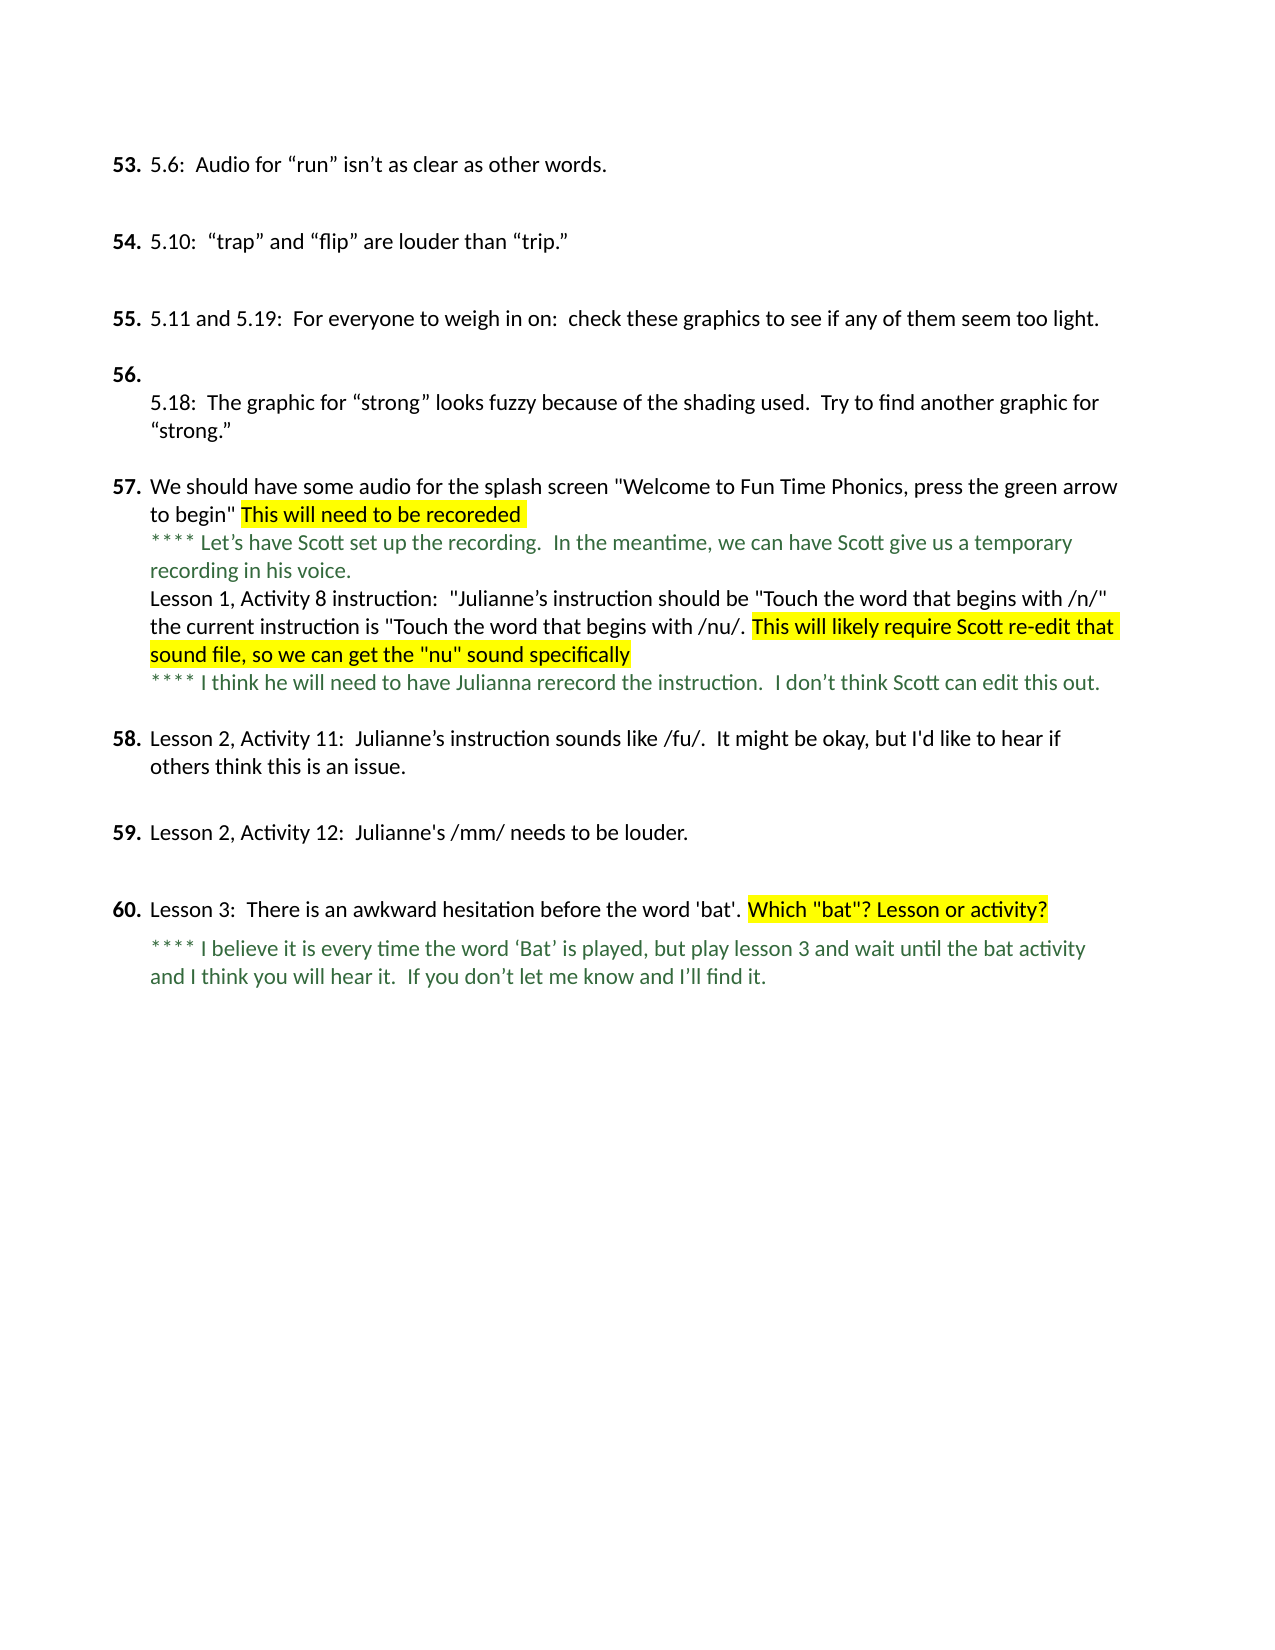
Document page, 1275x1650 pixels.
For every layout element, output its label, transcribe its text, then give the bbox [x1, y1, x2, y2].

list Lesson 2, Activity 12: Julianne's /mm/ needs to be louder. [112, 818, 1125, 847]
text **** I think he will need to have Julianna rerecord the instruction. I don’t think Scott can edit this out. [150, 668, 1125, 696]
list 5.6: Audio for “run” isn’t as clear as other words. [112, 150, 1125, 178]
list 5.11 and 5.19: For everyone to weigh in on: check these graphics to see if any of them seem too light. [112, 304, 1125, 332]
text **** I believe it is every time the word ‘Bat’ is played, but play lesson 3 and wait until the bat activity and I think you will hear it. If you don’t let me know and I’ll find it. [150, 934, 1125, 990]
list 5.10: “trap” and “flip” are louder than “trip.” [112, 227, 1125, 255]
list We should have some audio for the splash screen "Welcome to Fun Time Phonics, press the green arrow to begin" This will need to be recoreded [112, 472, 1125, 528]
text **** Let’s have Scott set up the recording. In the meantime, we can have Scott give us a temporary recording in his voice. [150, 528, 1125, 584]
text Lesson 1, Activity 8 instruction: "Julianne’s instruction should be "Touch the word that begins with /n/" the current instruction is "Touch the word that begins with /nu/. This will likely require Scott re-edit that sound file, so we can get the "nu" sound specifically [150, 584, 1125, 668]
list 5.18: The graphic for “strong” looks fuzzy because of the shading used. Try to find another graphic for “strong.” [112, 360, 1125, 444]
list Lesson 3: There is an awkward hesitation before the word 'bat'. Which "bat"? Lesson or activity? [112, 895, 1125, 923]
list Lesson 2, Activity 11: Julianne’s instruction sounds like /fu/. It might be okay, but I'd like to hear if others think this is an issue. [112, 724, 1125, 780]
